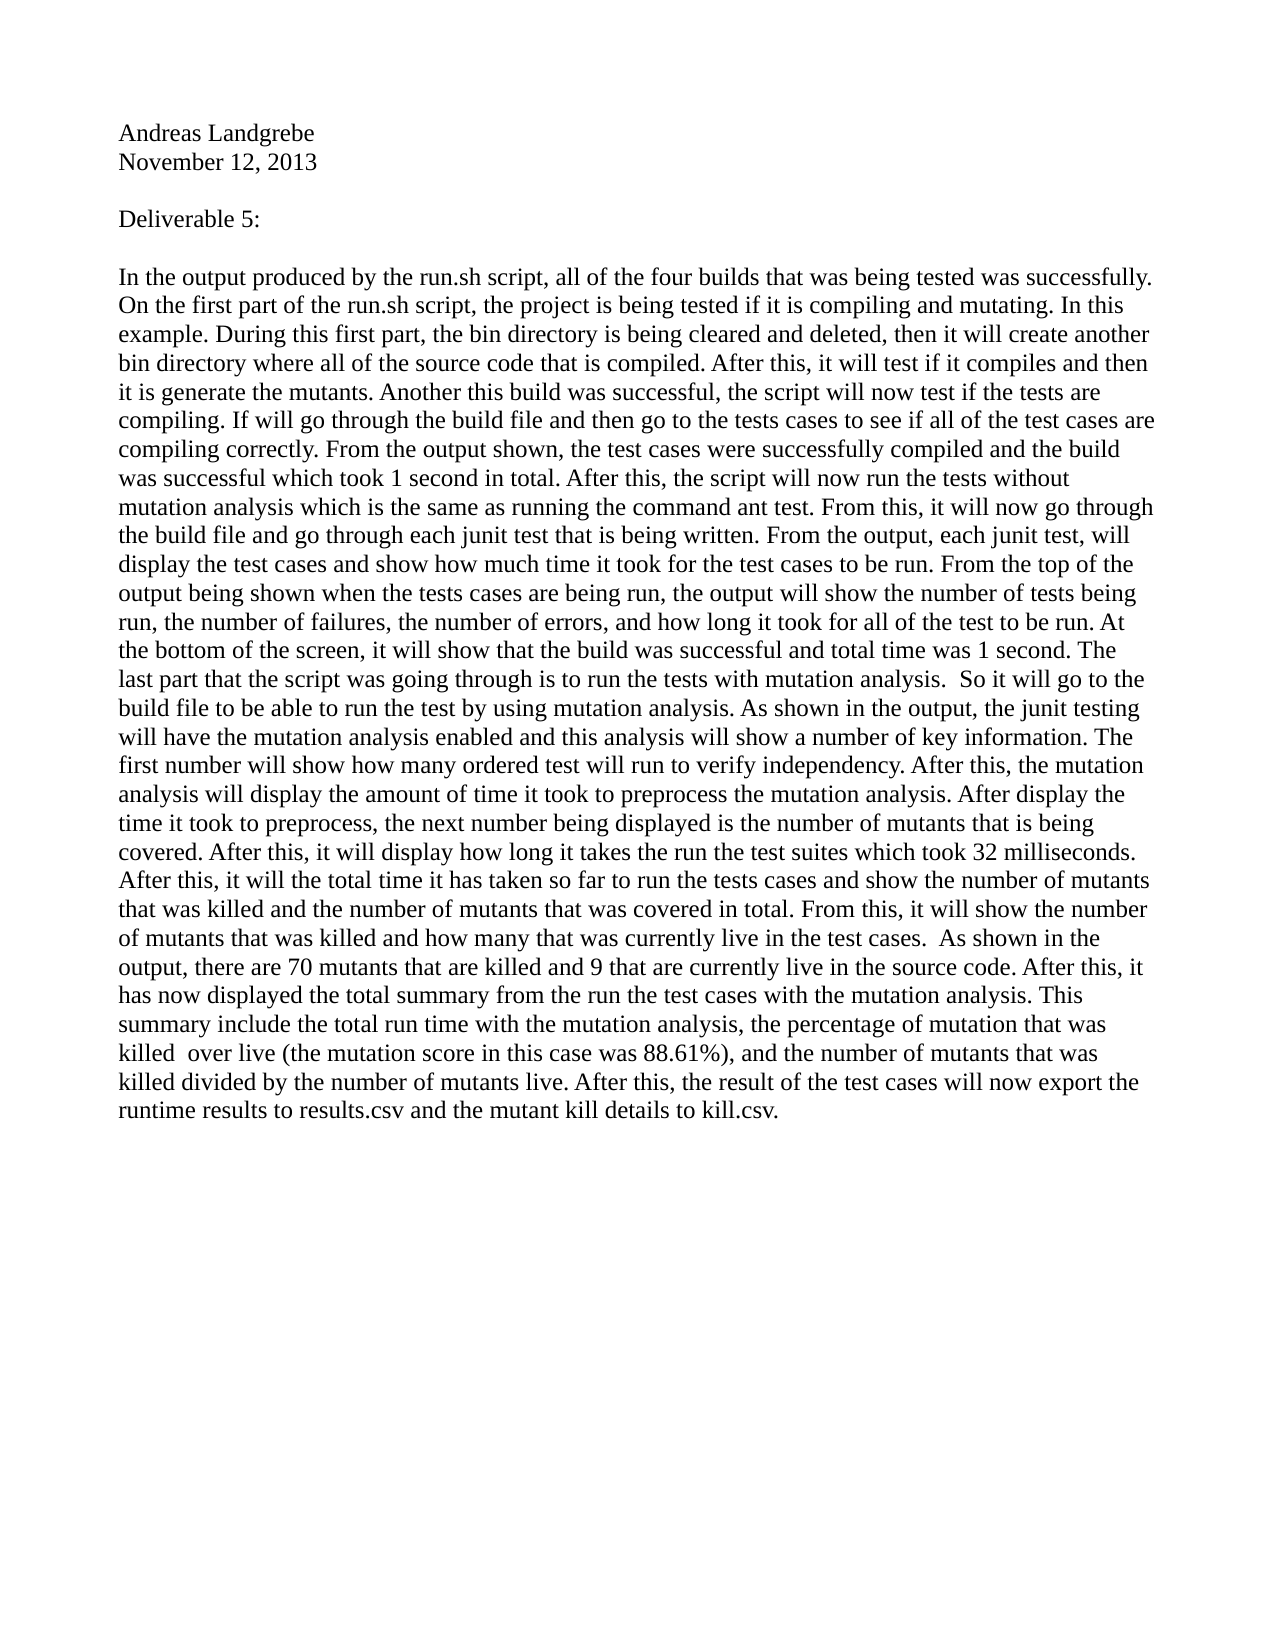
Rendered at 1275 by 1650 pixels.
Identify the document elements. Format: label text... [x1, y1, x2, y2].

text Andreas Landgrebe [118, 118, 1157, 147]
text November 12, 2013 [118, 147, 1157, 176]
text Deliverable 5: [118, 204, 1157, 233]
text In the output produced by the run.sh script, all of the four builds that was being tested was successfully. On the first part of the run.sh script, the project is being tested if it is compiling and mutating. In this example. During this first part, the bin directory is being cleared and deleted, then it will create another bin directory where all of the source code that is compiled. After this, it will test if it compiles and then it is generate the mutants. Another this build was successful, the script will now test if the tests are compiling. If will go through the build file and then go to the tests cases to see if all of the test cases are compiling correctly. From the output shown, the test cases were successfully compiled and the build was successful which took 1 second in total. After this, the script will now run the tests without mutation analysis which is the same as running the command ant test. From this, it will now go through the build file and go through each junit test that is being written. From the output, each junit test, will display the test cases and show how much time it took for the test cases to be run. From the top of the output being shown when the tests cases are being run, the output will show the number of tests being run, the number of failures, the number of errors, and how long it took for all of the test to be run. At the bottom of the screen, it will show that the build was successful and total time was 1 second. The last part that the script was going through is to run the tests with mutation analysis. So it will go to the build file to be able to run the test by using mutation analysis. As shown in the output, the junit testing will have the mutation analysis enabled and this analysis will show a number of key information. The first number will show how many ordered test will run to verify independency. After this, the mutation analysis will display the amount of time it took to preprocess the mutation analysis. After display the time it took to preprocess, the next number being displayed is the number of mutants that is being covered. After this, it will display how long it takes the run the test suites which took 32 milliseconds. After this, it will the total time it has taken so far to run the tests cases and show the number of mutants that was killed and the number of mutants that was covered in total. From this, it will show the number of mutants that was killed and how many that was currently live in the test cases. As shown in the output, there are 70 mutants that are killed and 9 that are currently live in the source code. After this, it has now displayed the total summary from the run the test cases with the mutation analysis. This summary include the total run time with the mutation analysis, the percentage of mutation that was killed over live (the mutation score in this case was 88.61%), and the number of mutants that was killed divided by the number of mutants live. After this, the result of the test cases will now export the runtime results to results.csv and the mutant kill details to kill.csv. [118, 262, 1157, 1124]
